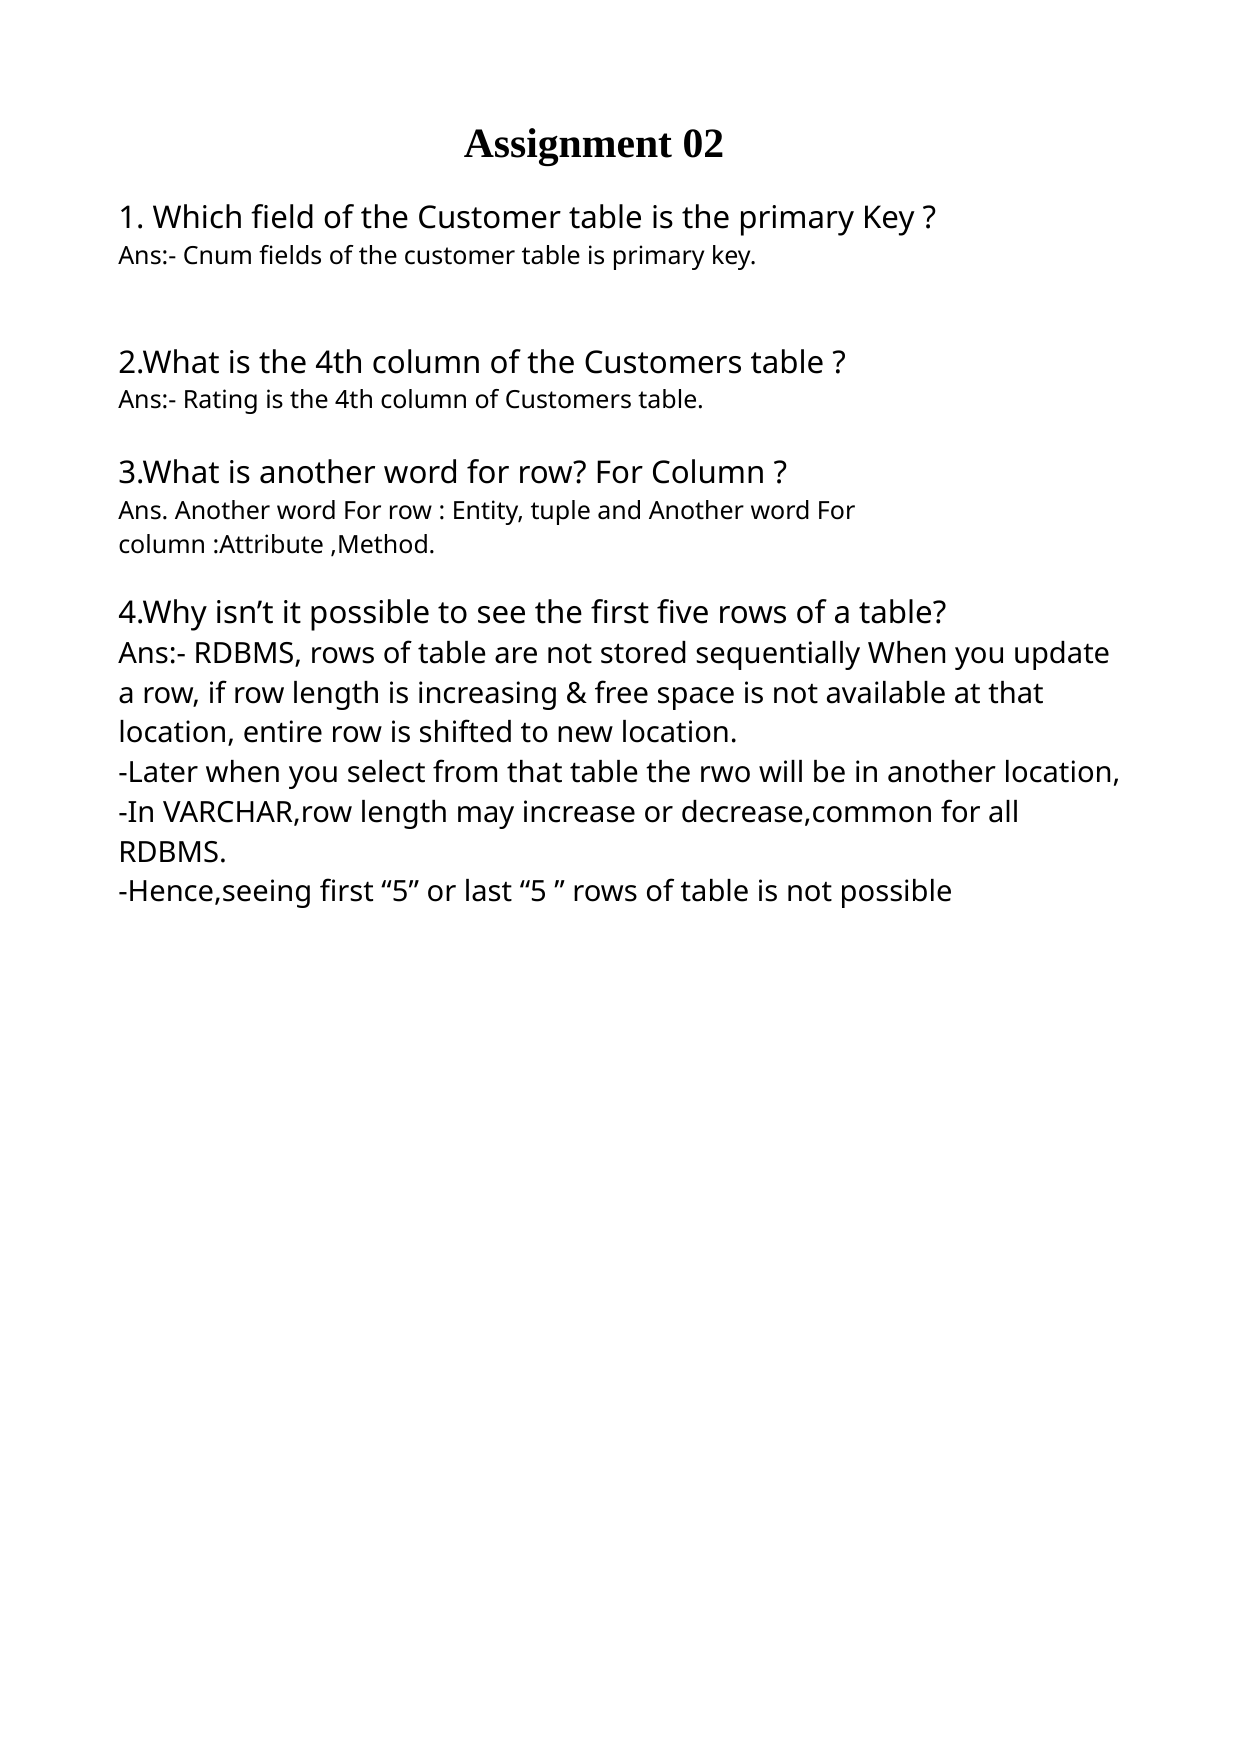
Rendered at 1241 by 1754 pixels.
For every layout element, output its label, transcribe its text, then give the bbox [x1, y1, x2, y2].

text 3.What is another word for row? For Column ? [118, 450, 1122, 493]
text Ans. Another word For row : Entity, tuple and Another word For column :Attribute ,Method. [118, 493, 1122, 561]
text 1. Which field of the Customer table is the primary Key ? [118, 195, 1122, 237]
text Assignment 02 [118, 118, 1122, 166]
text Ans:- RDBMS, rows of table are not stored sequentially When you update a row, if row length is increasing & free space is not available at that location, entire row is shifted to new location. [118, 632, 1122, 751]
text -Hence,seeing first “5” or last “5 ” rows of table is not possible [118, 871, 1122, 910]
text -In VARCHAR,row length may increase or decrease,common for all RDBMS. [118, 791, 1122, 871]
text -Later when you select from that table the rwo will be in another location, [118, 751, 1122, 791]
text 4.Why isn’t it possible to see the first five rows of a table? [118, 590, 1122, 632]
text Ans:- Rating is the 4th column of Customers table. [118, 382, 1122, 416]
text Ans:- Cnum fields of the customer table is primary key. [118, 237, 1122, 271]
text 2.What is the 4th column of the Customers table ? [118, 339, 1122, 382]
